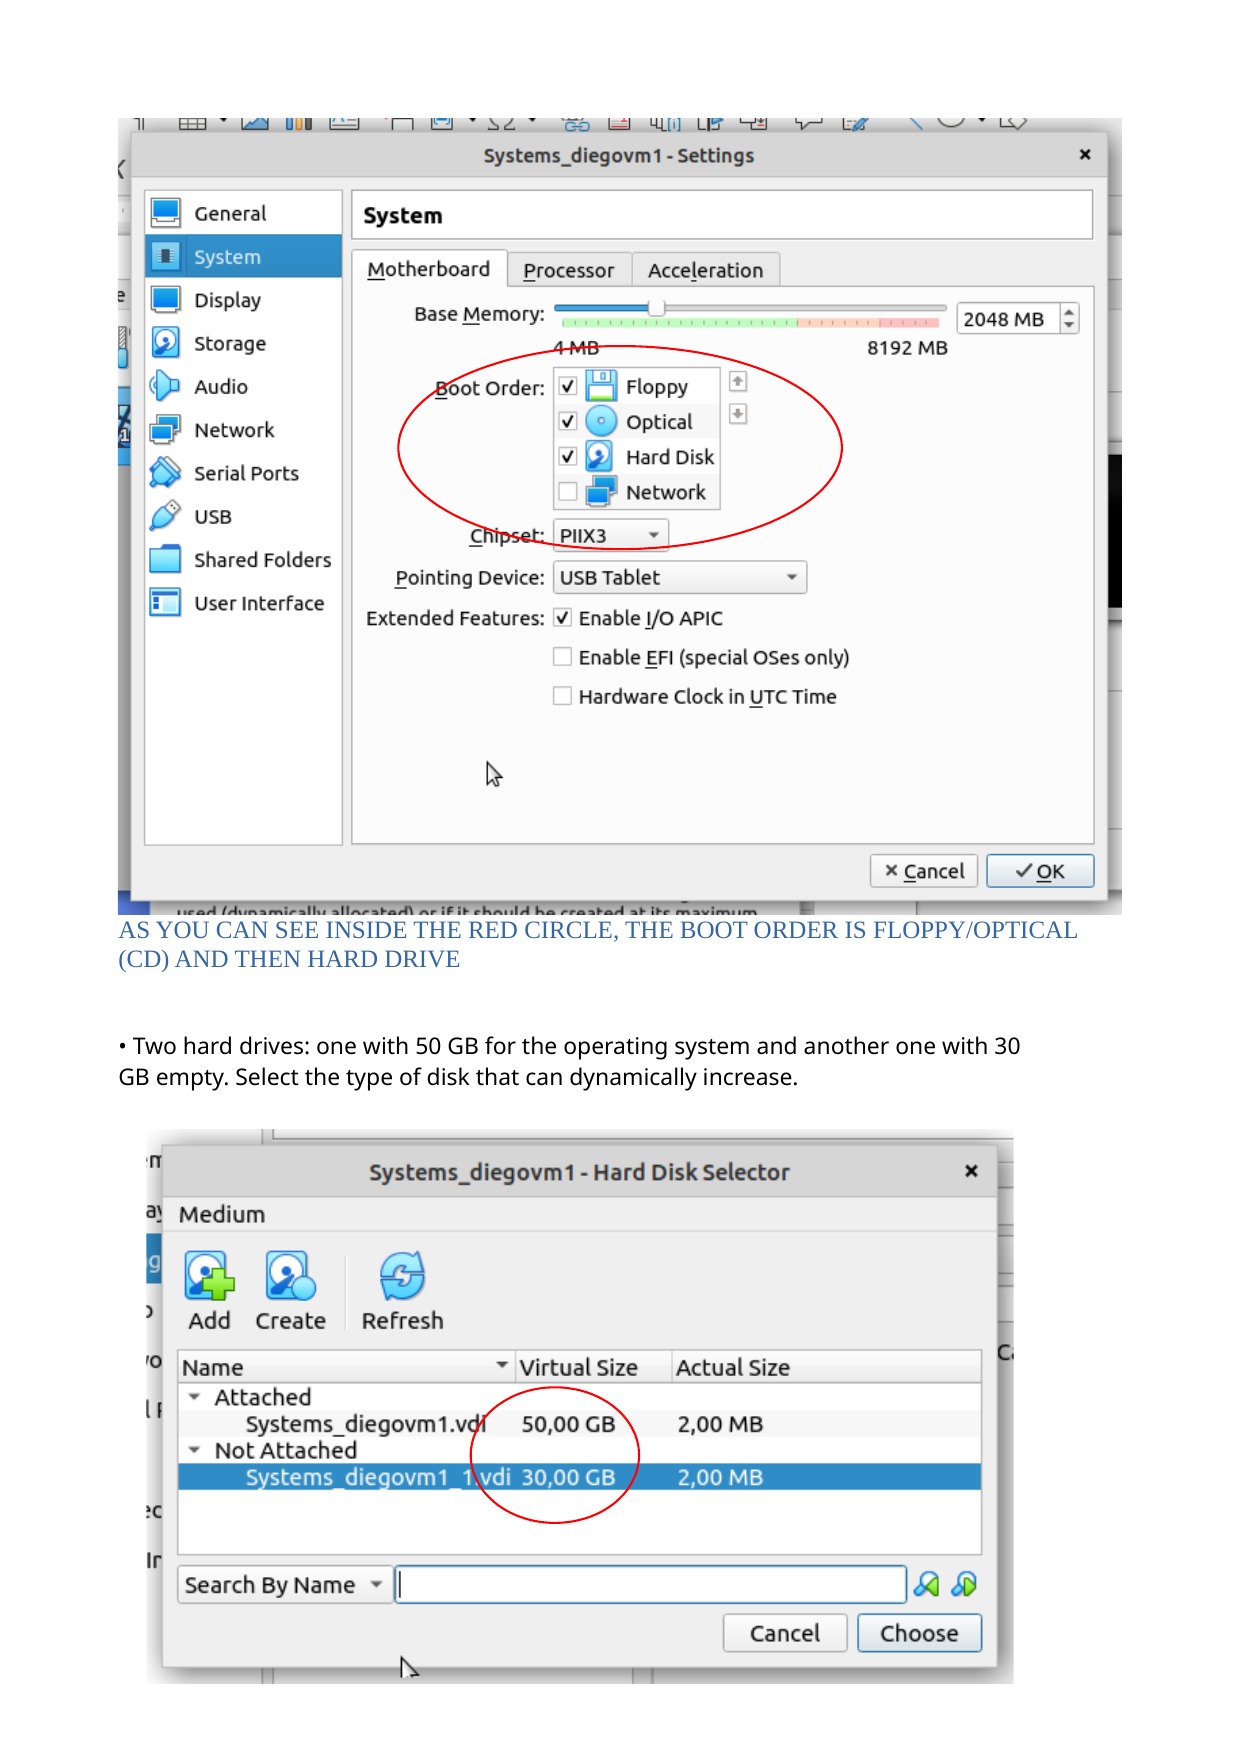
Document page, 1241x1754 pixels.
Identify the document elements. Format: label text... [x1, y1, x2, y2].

text • Two hard drives: one with 50 GB for the operating system and another one with 30 [118, 1030, 1122, 1061]
text GB empty. Select the type of disk that can dynamically increase. [118, 1061, 1122, 1092]
text AS YOU CAN SEE INSIDE THE RED CIRCLE, THE BOOT ORDER IS FLOPPY/OPTICAL (CD) AND THEN HARD DRIVE [118, 915, 1122, 972]
